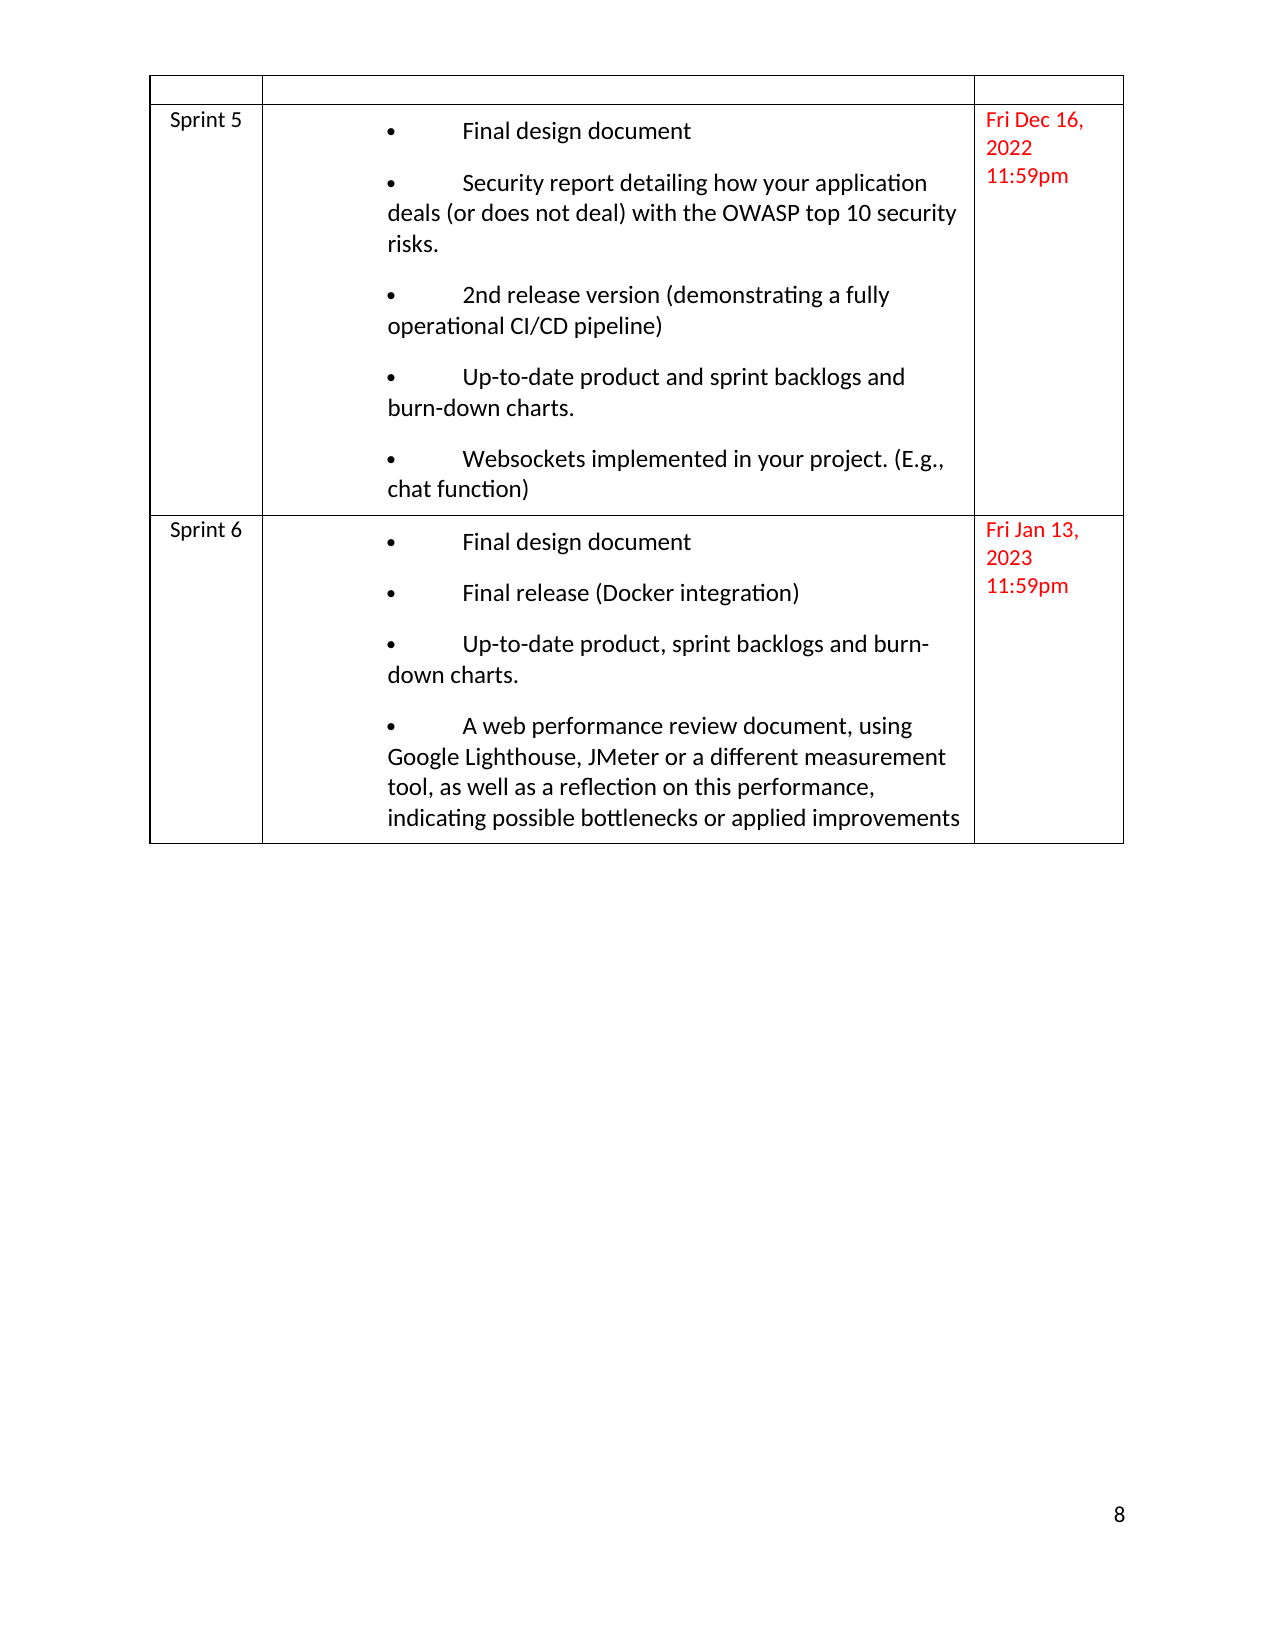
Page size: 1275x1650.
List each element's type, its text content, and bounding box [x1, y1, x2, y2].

table_cell Sprint 6 [151, 516, 262, 843]
table_cell [975, 76, 1123, 104]
table_cell [263, 76, 974, 104]
table_cell Fri Dec 16, 2022 11:59pm [975, 105, 1123, 514]
table_cell Final design document Final release (Docker integration) Up-to-date product, sprint backlogs and burn-down charts. A web performance review document, using Google Lighthouse, JMeter or a different measurement tool, as well as a reflection on this performance, indicating possible bottlenecks or applied improvements [263, 516, 974, 843]
table_cell [151, 76, 262, 104]
table_cell Fri Jan 13, 2023 11:59pm [975, 516, 1123, 843]
table_cell Sprint 5 [151, 105, 262, 514]
table_cell Final design document Security report detailing how your application deals (or does not deal) with the OWASP top 10 security risks. 2nd release version (demonstrating a fully operational CI/CD pipeline) Up-to-date product and sprint backlogs and burn-down charts. Websockets implemented in your project. (E.g., chat function) [263, 105, 974, 514]
